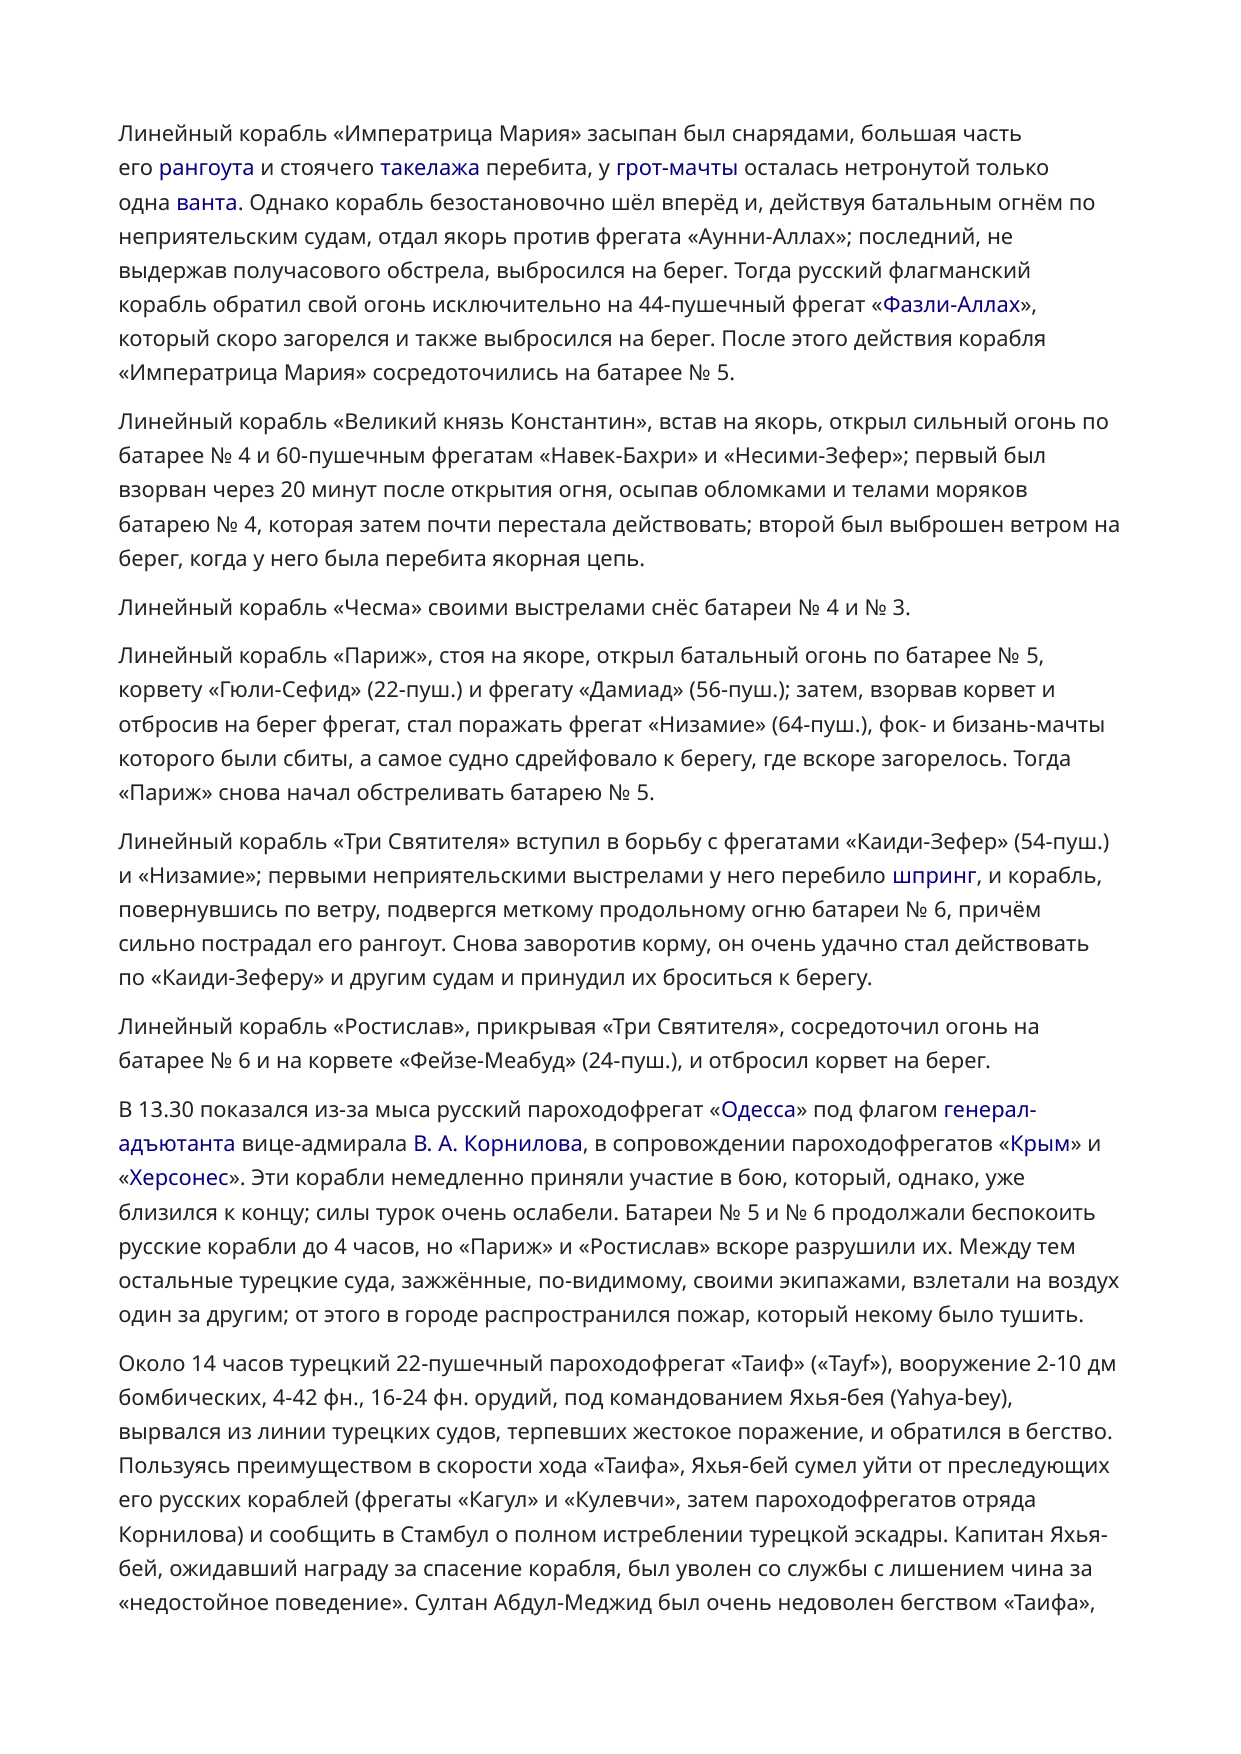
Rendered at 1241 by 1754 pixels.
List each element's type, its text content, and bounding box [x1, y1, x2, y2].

text Линейный корабль «Императрица Мария» засыпан был снарядами, большая часть его рангоута и стоячего такелажа перебита, у грот-мачты осталась нетронутой только одна ванта. Однако корабль безостановочно шёл вперёд и, действуя батальным огнём по неприятельским судам, отдал якорь против фрегата «Аунни-Аллах»; последний, не выдержав получасового обстрела, выбросился на берег. Тогда русский флагманский корабль обратил свой огонь исключительно на 44-пушечный фрегат «Фазли-Аллах», который скоро загорелся и также выбросился на берег. После этого действия корабля «Императрица Мария» сосредоточились на батарее № 5. [118, 118, 1122, 387]
text Линейный корабль «Великий князь Константин», встав на якорь, открыл сильный огонь по батарее № 4 и 60-пушечным фрегатам «Навек-Бахри» и «Несими-Зефер»; первый был взорван через 20 минут после открытия огня, осыпав обломками и телами моряков батарею № 4, которая затем почти перестала действовать; второй был выброшен ветром на берег, когда у него была перебита якорная цепь. [118, 406, 1122, 572]
text Линейный корабль «Париж», стоя на якоре, открыл батальный огонь по батарее № 5, корвету «Гюли-Сефид» (22-пуш.) и фрегату «Дамиад» (56-пуш.); затем, взорвав корвет и отбросив на берег фрегат, стал поражать фрегат «Низамие» (64-пуш.), фок- и бизань-мачты которого были сбиты, а самое судно сдрейфовало к берегу, где вскоре загорелось. Тогда «Париж» снова начал обстреливать батарею № 5. [118, 640, 1122, 807]
text Линейный корабль «Три Святителя» вступил в борьбу с фрегатами «Каиди-Зефер» (54-пуш.) и «Низамие»; первыми неприятельскими выстрелами у него перебило шпринг, и корабль, повернувшись по ветру, подвергся меткому продольному огню батареи № 6, причём сильно пострадал его рангоут. Снова заворотив корму, он очень удачно стал действовать по «Каиди-Зеферу» и другим судам и принудил их броситься к берегу. [118, 826, 1122, 992]
text В 13.30 показался из-за мыса русский пароходофрегат «Одесса» под флагом генерал-адъютанта вице-адмирала В. А. Корнилова, в сопровождении пароходофрегатов «Крым» и «Херсонес». Эти корабли немедленно приняли участие в бою, который, однако, уже близился к концу; силы турок очень ослабели. Батареи № 5 и № 6 продолжали беспокоить русские корабли до 4 часов, но «Париж» и «Ростислав» вскоре разрушили их. Между тем остальные турецкие суда, зажжённые, по-видимому, своими экипажами, взлетали на воздух один за другим; от этого в городе распространился пожар, который некому было тушить. [118, 1094, 1122, 1329]
text Около 14 часов турецкий 22-пушечный пароходофрегат «Таиф» («Tayf»), вооружение 2-10 дм бомбических, 4-42 фн., 16-24 фн. орудий, под командованием Яхья-бея (Yahya-bey), вырвался из линии турецких судов, терпевших жестокое поражение, и обратился в бегство. Пользуясь преимуществом в скорости хода «Таифа», Яхья-бей сумел уйти от преследующих его русских кораблей (фрегаты «Кагул» и «Кулевчи», затем пароходофрегатов отряда Корнилова) и сообщить в Стамбул о полном истреблении турецкой эскадры. Капитан Яхья-бей, ожидавший награду за спасение корабля, был уволен со службы с лишением чина за «недостойное поведение». Султан Абдул-Меджид был очень недоволен бегством «Таифа», [118, 1348, 1122, 1617]
text Линейный корабль «Ростислав», прикрывая «Три Святителя», сосредоточил огонь на батарее № 6 и на корвете «Фейзе-Меабуд» (24-пуш.), и отбросил корвет на берег. [118, 1011, 1122, 1075]
text Линейный корабль «Чесма» своими выстрелами снёс батареи № 4 и № 3. [118, 591, 1122, 621]
